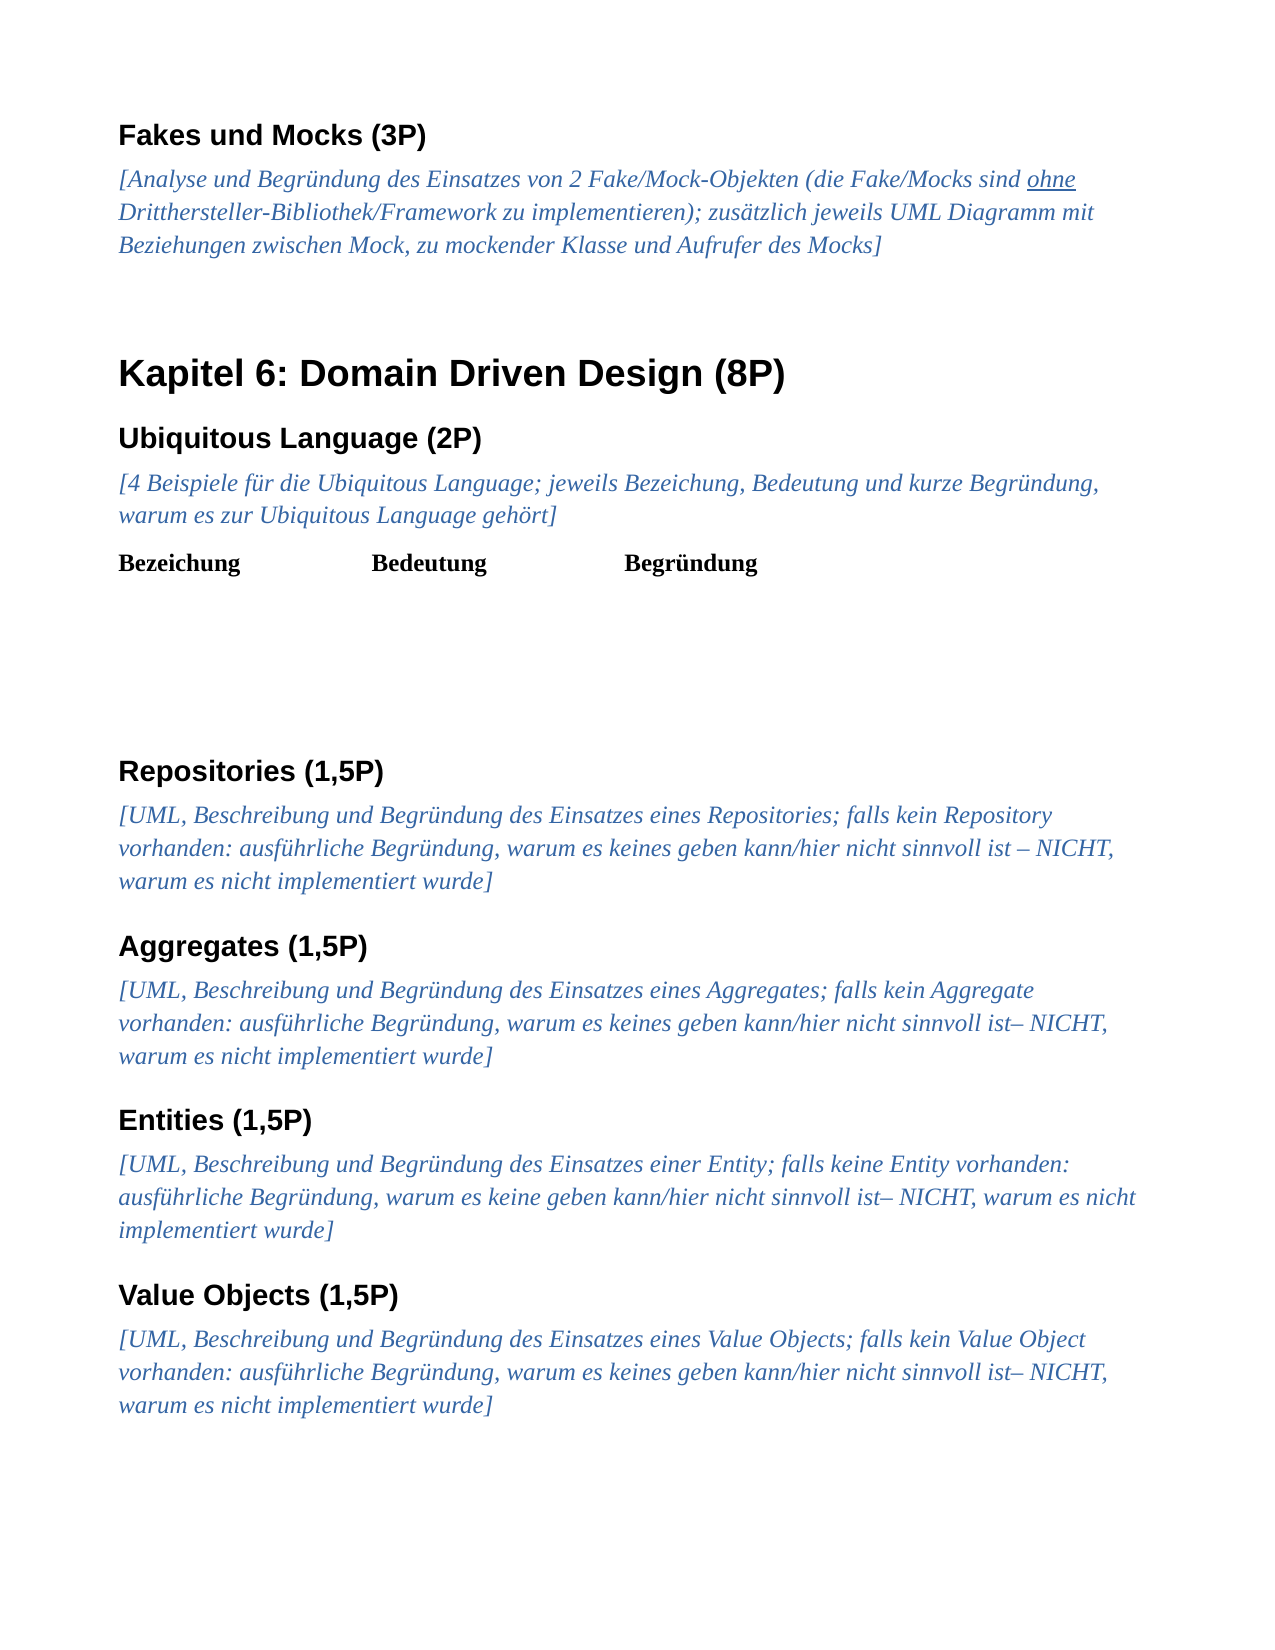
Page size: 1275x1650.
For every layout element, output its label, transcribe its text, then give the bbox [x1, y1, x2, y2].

subtitle Entities (1,5P) [118, 1103, 1157, 1137]
table_cell [118, 663, 371, 692]
table_header Begründung [624, 548, 1157, 577]
table_cell [118, 635, 371, 663]
text [UML, Beschreibung und Begründung des Einsatzes eines Aggregates; falls kein Aggregate vorhanden: ausführliche Begründung, warum es keines geben kann/hier nicht sinnvoll ist– NICHT, warum es nicht implementiert wurde] [118, 975, 1157, 1070]
table_cell [624, 577, 1157, 606]
text [UML, Beschreibung und Begründung des Einsatzes eines Value Objects; falls kein Value Object vorhanden: ausführliche Begründung, warum es keines geben kann/hier nicht sinnvoll ist– NICHT, warum es nicht implementiert wurde] [118, 1324, 1157, 1419]
text [4 Beispiele für die Ubiquitous Language; jeweils Bezeichung, Bedeutung und kurze Begründung, warum es zur Ubiquitous Language gehört] [118, 468, 1157, 529]
table_cell [371, 635, 624, 663]
table_cell [624, 606, 1157, 634]
subtitle Repositories (1,5P) [118, 754, 1157, 788]
text [UML, Beschreibung und Begründung des Einsatzes einer Entity; falls keine Entity vorhanden: ausführliche Begründung, warum es keine geben kann/hier nicht sinnvoll ist– NICHT, warum es nicht implementiert wurde] [118, 1149, 1157, 1244]
table_cell [624, 663, 1157, 692]
subtitle Value Objects (1,5P) [118, 1278, 1157, 1311]
subtitle Kapitel 6: Domain Driven Design (8P) [118, 351, 1157, 394]
table_cell [624, 635, 1157, 663]
text [Analyse und Begründung des Einsatzes von 2 Fake/Mock-Objekten (die Fake/Mocks sind ohne Dritthersteller-Bibliothek/Framework zu implementieren); zusätzlich jeweils UML Diagramm mit Beziehungen zwischen Mock, zu mockender Klasse und Aufrufer des Mocks] [118, 164, 1157, 259]
table_cell [371, 606, 624, 634]
subtitle Fakes und Mocks (3P) [118, 118, 1157, 152]
table_cell [371, 577, 624, 606]
table_cell [371, 663, 624, 692]
table_header Bedeutung [371, 548, 624, 577]
table_cell [118, 606, 371, 634]
table_header Bezeichung [118, 548, 371, 577]
subtitle Ubiquitous Language (2P) [118, 421, 1157, 455]
table_cell [118, 577, 371, 606]
subtitle Aggregates (1,5P) [118, 929, 1157, 962]
text [UML, Beschreibung und Begründung des Einsatzes eines Repositories; falls kein Repository vorhanden: ausführliche Begründung, warum es keines geben kann/hier nicht sinnvoll ist – NICHT, warum es nicht implementiert wurde] [118, 800, 1157, 895]
